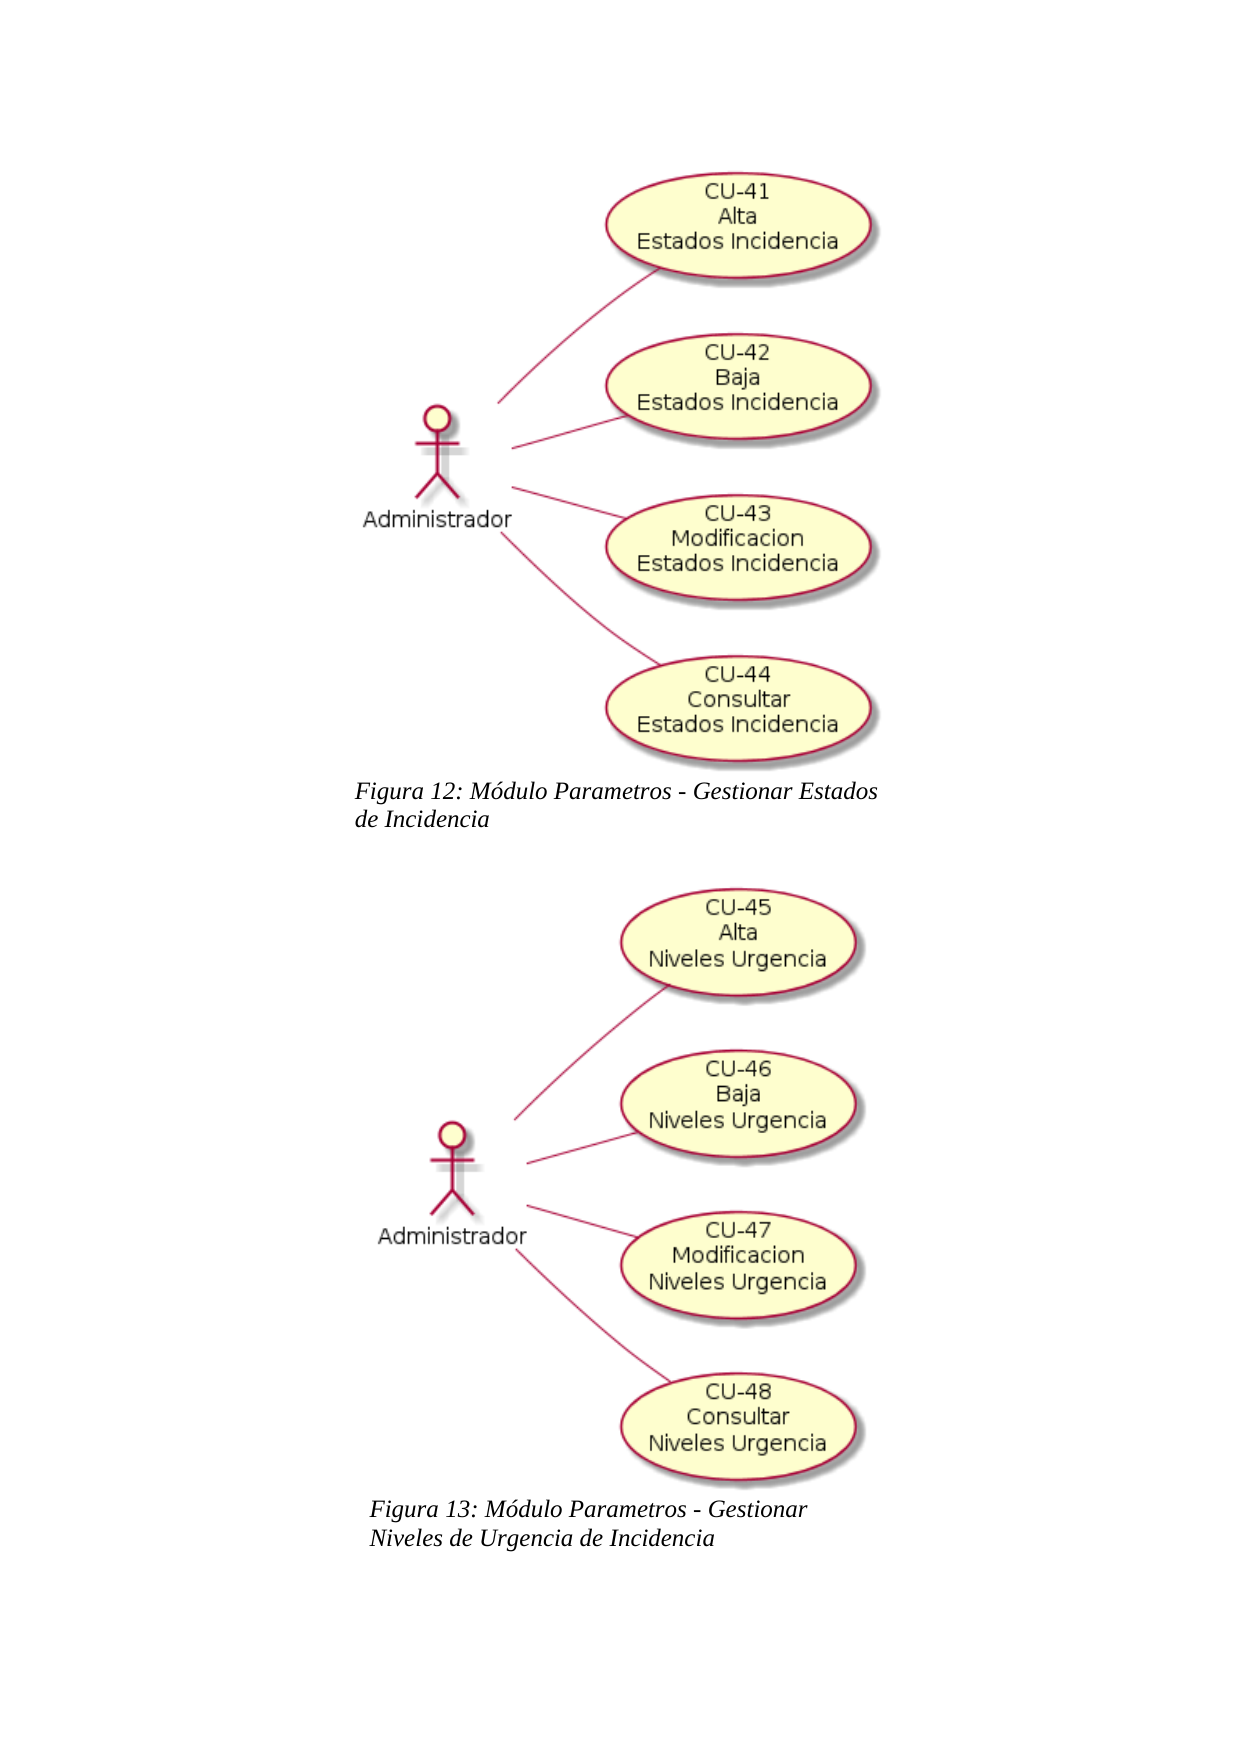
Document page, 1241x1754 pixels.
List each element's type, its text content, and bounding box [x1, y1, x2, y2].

text Figura 12: Módulo Parametros - Gestionar Estados de Incidencia [354, 776, 886, 833]
text Figura 13: Módulo Parametros - Gestionar Niveles de Urgencia de Incidencia [369, 1495, 871, 1552]
picture [354, 160, 886, 776]
picture [369, 877, 871, 1495]
